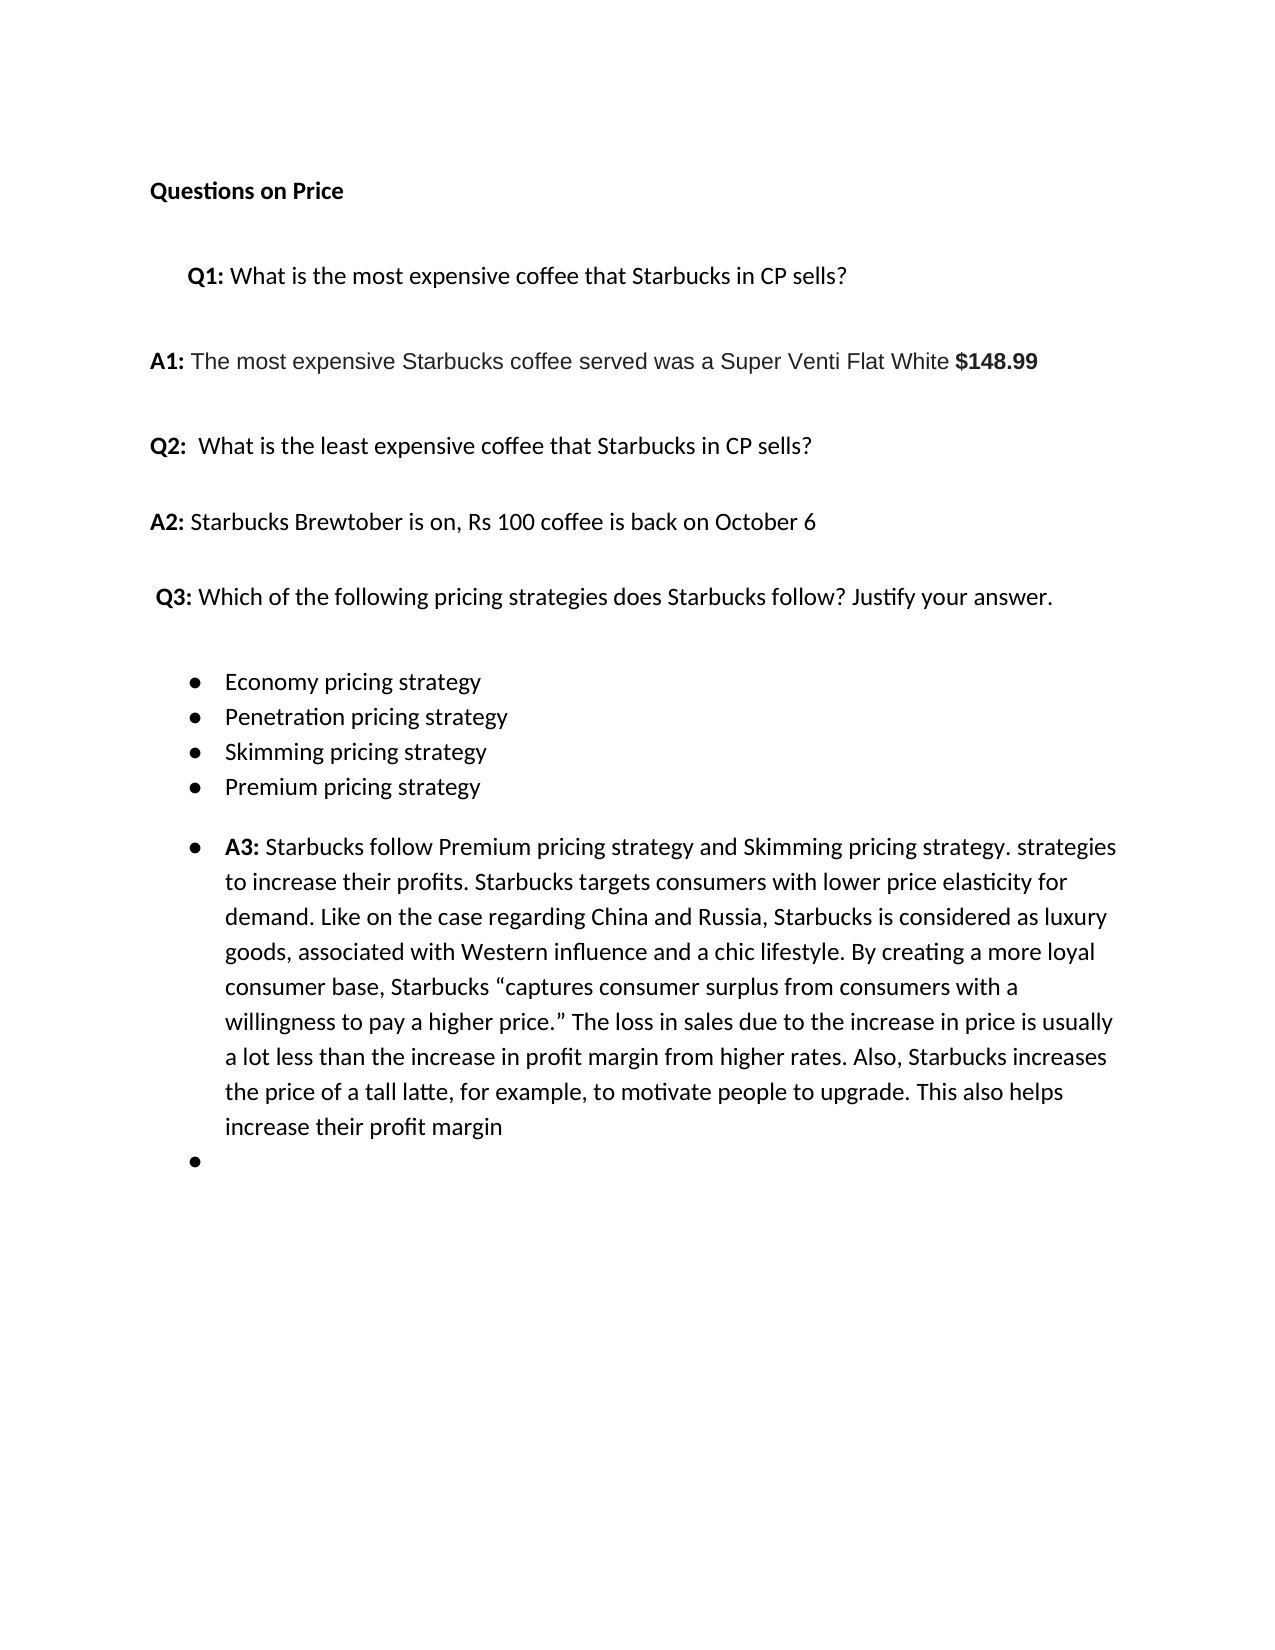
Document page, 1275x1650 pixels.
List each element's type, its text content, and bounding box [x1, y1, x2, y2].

text Q1: What is the most expensive coffee that Starbucks in CP sells? [187, 260, 1125, 291]
list Premium pricing strategy [187, 771, 1125, 802]
text Q3: Which of the following pricing strategies does Starbucks follow? Justify your answer. [150, 581, 1125, 612]
text Q2: What is the least expensive coffee that Starbucks in CP sells? [150, 430, 1125, 461]
text A1: The most expensive Starbucks coffee served was a Super Venti Flat White $148.99 [150, 345, 1125, 376]
list A3: Starbucks follow Premium pricing strategy and Skimming pricing strategy. strategies to increase their profits. Starbucks targets consumers with lower price elasticity for demand. Like on the case regarding China and Russia, Starbucks is considered as luxury goods, associated with Western influence and a chic lifestyle. By creating a more loyal consumer base, Starbucks “captures consumer surplus from consumers with a willingness to pay a higher price.” The loss in sales due to the increase in price is usually a lot less than the increase in profit margin from higher rates. Also, Starbucks increases the price of a tall latte, for example, to motivate people to upgrade. This also helps increase their profit margin [187, 831, 1125, 1142]
list Skimming pricing strategy [187, 736, 1125, 767]
list Penetration pricing strategy [187, 701, 1125, 732]
text Questions on Price [150, 175, 1125, 206]
subtitle A2: Starbucks Brewtober is on, Rs 100 coffee is back on October 6 [150, 506, 1125, 536]
list Economy pricing strategy [187, 666, 1125, 697]
